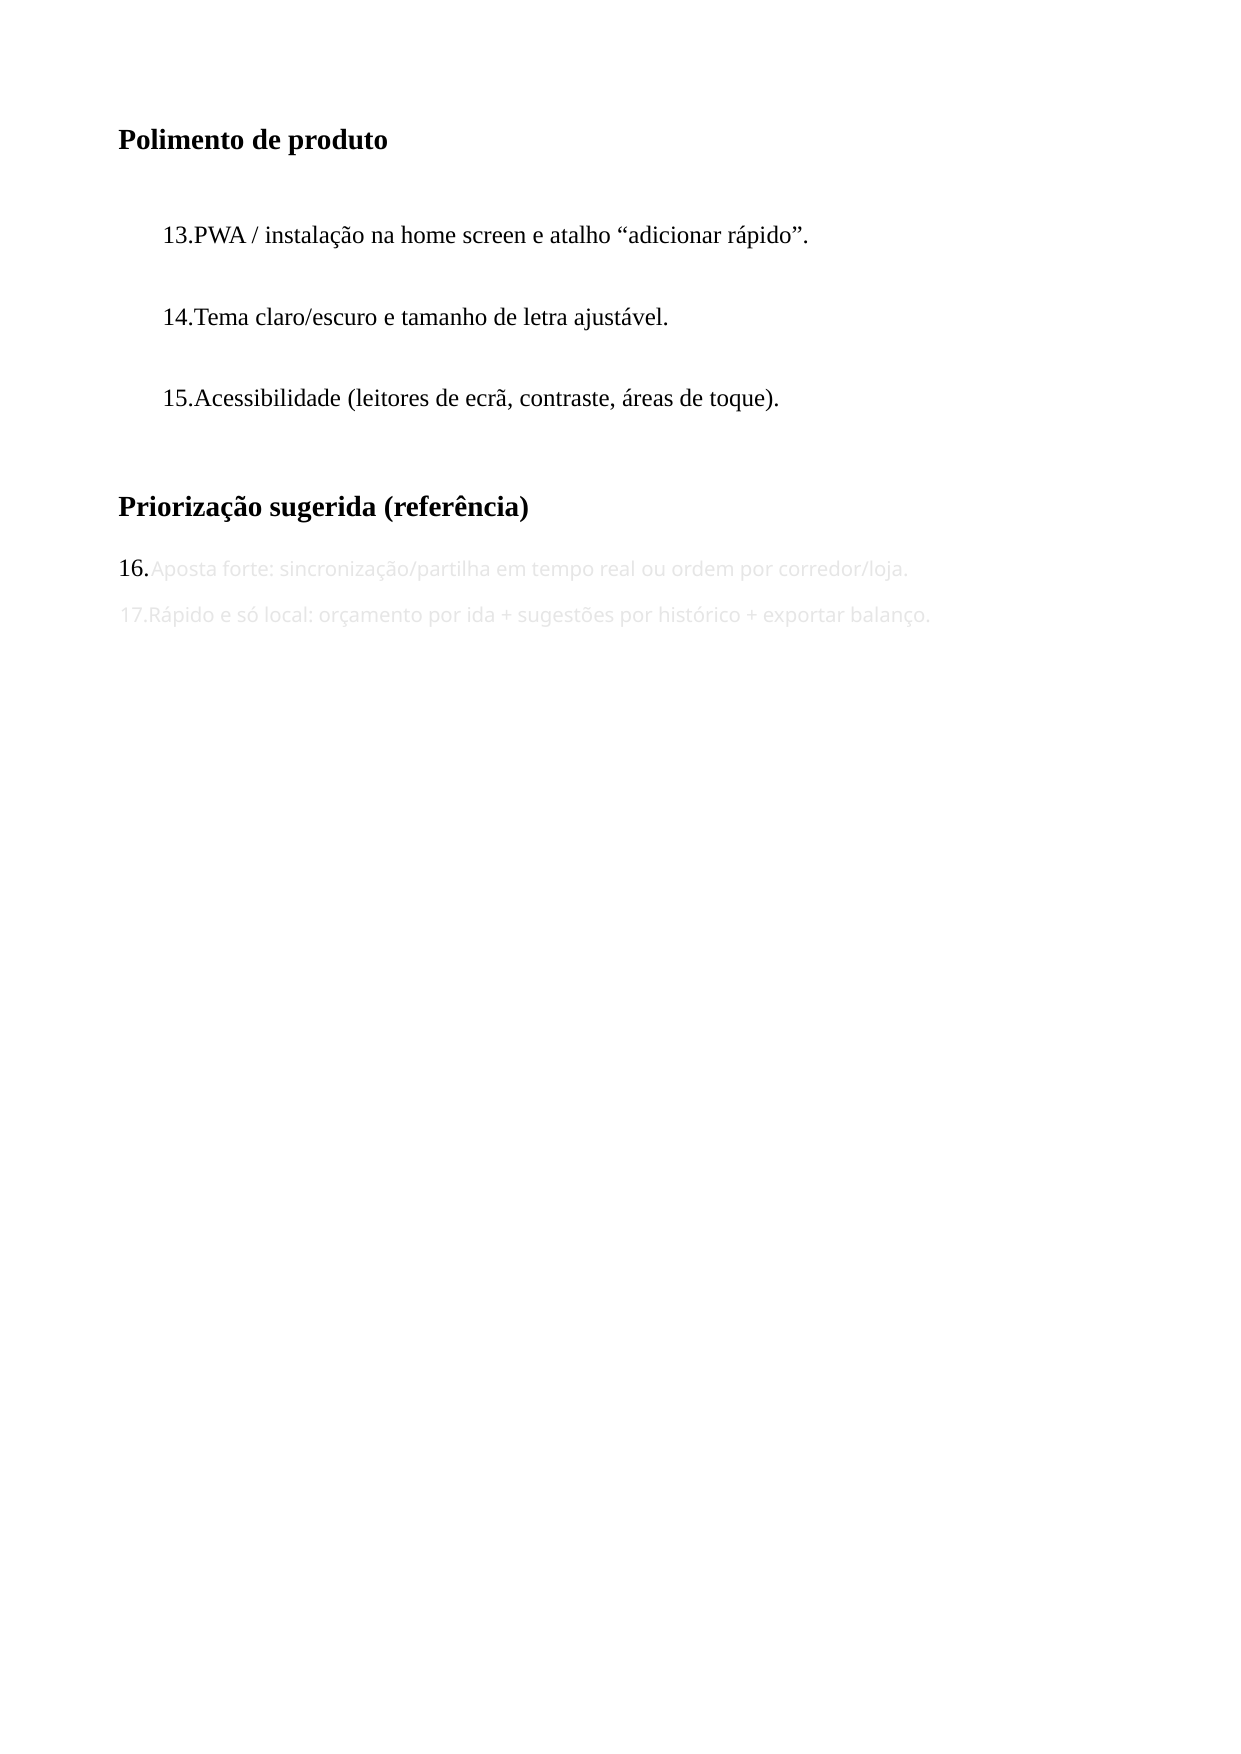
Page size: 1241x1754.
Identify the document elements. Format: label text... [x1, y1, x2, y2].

subtitle Polimento de produto [118, 118, 1122, 156]
list Aposta forte: sincronização/partilha em tempo real ou ordem por corredor/loja. [118, 544, 1122, 582]
list Rápido e só local: orçamento por ida + sugestões por histórico + exportar balanço. [118, 591, 1122, 629]
list PWA / instalação na home screen e atalho “adicionar rápido”. [162, 212, 1122, 249]
subtitle Priorização sugerida (referência) [118, 485, 1122, 523]
list Acessibilidade (leitores de ecrã, contraste, áreas de toque). [162, 374, 1122, 412]
list Tema claro/escuro e tamanho de letra ajustável. [162, 293, 1122, 331]
